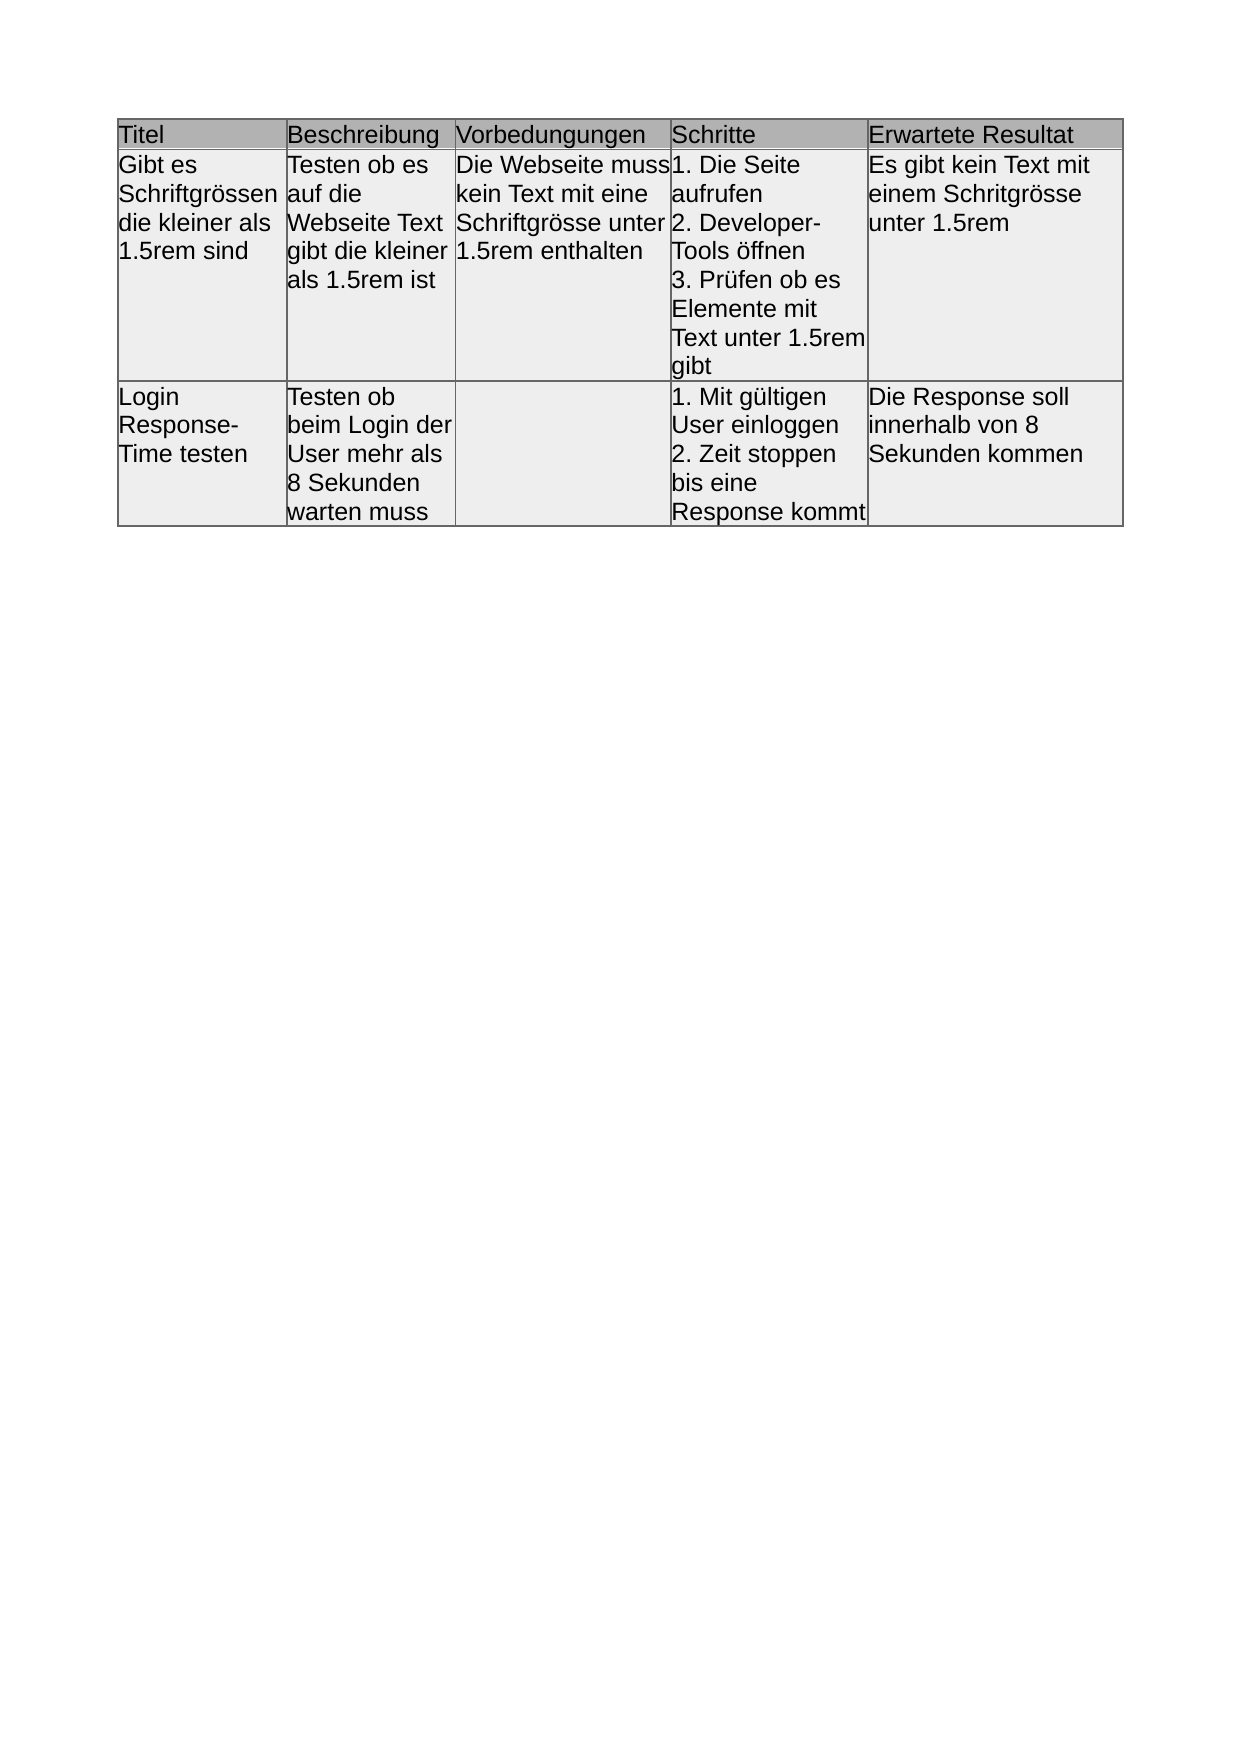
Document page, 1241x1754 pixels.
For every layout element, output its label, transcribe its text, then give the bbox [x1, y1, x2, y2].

table_header Beschreibung [288, 120, 455, 148]
table_cell Gibt es Schriftgrössen die kleiner als 1.5rem sind [119, 150, 286, 380]
table_header Erwartete Resultat [869, 120, 1122, 148]
table_cell [456, 382, 670, 525]
table_header Titel [119, 120, 286, 148]
table_cell Es gibt kein Text mit einem Schritgrösse unter 1.5rem [869, 150, 1122, 380]
table_cell Testen ob beim Login der User mehr als 8 Sekunden warten muss [288, 382, 455, 525]
table_cell Login Response-Time testen [119, 382, 286, 525]
table_header Vorbedungungen [456, 120, 670, 148]
table_cell Die Response soll innerhalb von 8 Sekunden kommen [869, 382, 1122, 525]
table_cell Die Webseite muss kein Text mit eine Schriftgrösse unter 1.5rem enthalten [456, 150, 670, 380]
table_header Schritte [672, 120, 867, 148]
table_cell 1. Die Seite aufrufen 2. Developer-Tools öffnen 3. Prüfen ob es Elemente mit Text unter 1.5rem gibt [672, 150, 867, 380]
table_cell Testen ob es auf die Webseite Text gibt die kleiner als 1.5rem ist [288, 150, 455, 380]
table_cell 1. Mit gültigen User einloggen 2. Zeit stoppen bis eine Response kommt [672, 382, 867, 525]
